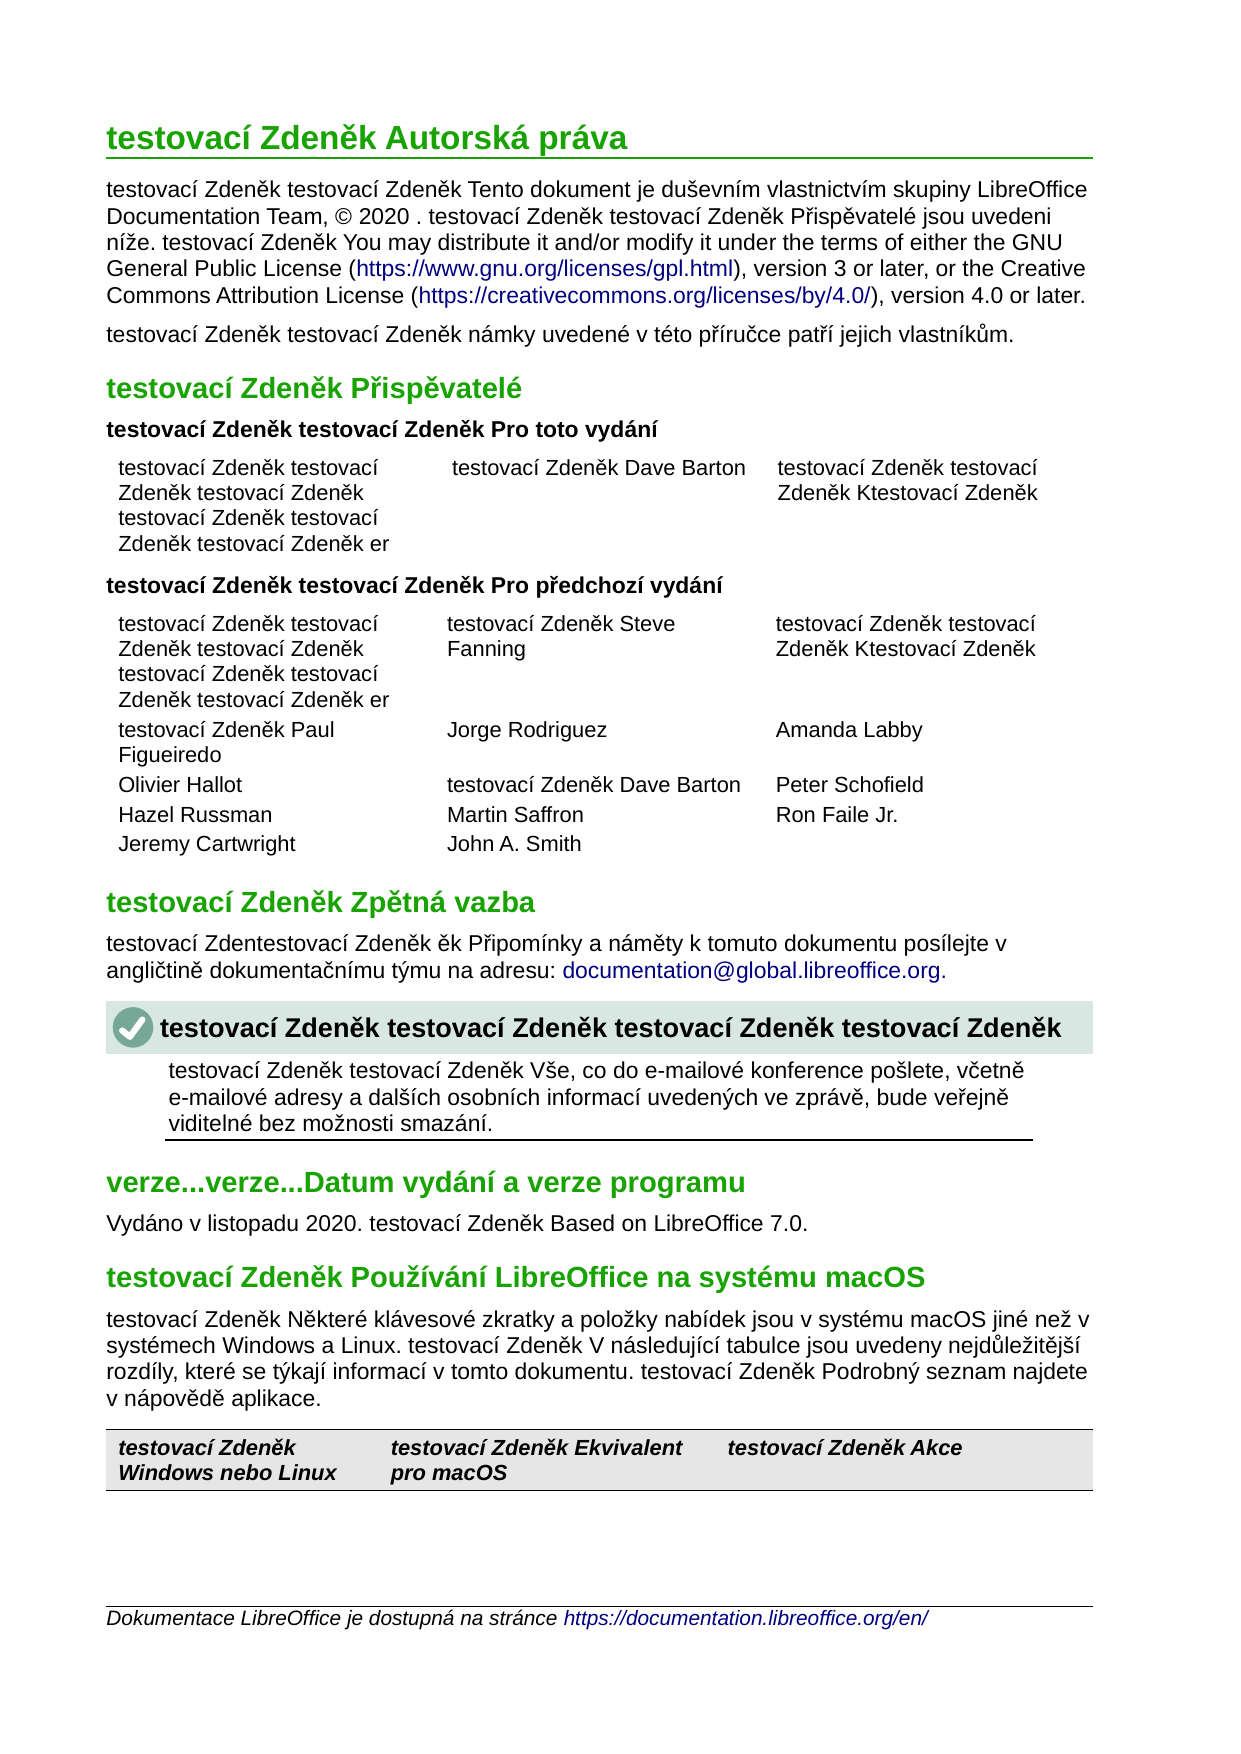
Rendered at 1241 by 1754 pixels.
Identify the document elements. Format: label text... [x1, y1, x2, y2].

table_header testovací Zdeněk Windows nebo Linux [106, 1430, 379, 1490]
table_header testovací Zdeněk Ekvivalent pro macOS [379, 1430, 716, 1490]
table_header testovací Zdeněk Steve Fanning [435, 611, 764, 716]
text testovací Zdentestovací Zdeněk ěk Připomínky a náměty k tomuto dokumentu posílejte v angličtině dokumentačnímu týmu na adresu: documentation@global.libreoffice.org. [106, 930, 1093, 983]
subtitle testovací Zdeněk Přispěvatelé [106, 371, 1093, 404]
table_cell Peter Schofield [764, 772, 1093, 801]
table_cell Hazel Russman [106, 801, 435, 831]
table_cell testovací Zdeněk Dave Barton [435, 772, 764, 801]
table_header testovací Zdeněk testovací Zdeněk Ktestovací Zdeněk [766, 455, 1093, 560]
table_cell Jeremy Cartwright [106, 831, 435, 861]
subtitle testovací Zdeněk Používání LibreOffice na systému macOS [106, 1260, 1093, 1294]
table_header testovací Zdeněk testovací Zdeněk testovací Zdeněk testovací Zdeněk testovací Zdeněk testovací Zdeněk er [106, 611, 435, 716]
text testovací Zdeněk Některé klávesové zkratky a položky nabídek jsou v systému macOS jiné než v systémech Windows a Linux. testovací Zdeněk V následující tabulce jsou uvedeny nejdůležitější rozdíly, které se týkají informací v tomto dokumentu. testovací Zdeněk Podrobný seznam najdete v nápovědě aplikace. [106, 1306, 1093, 1411]
table_cell [764, 831, 1093, 861]
text Vydáno v listopadu 2020. testovací Zdeněk Based on LibreOffice 7.0. [106, 1210, 1093, 1237]
table_header testovací Zdeněk testovací Zdeněk Ktestovací Zdeněk [764, 611, 1093, 716]
table_cell testovací Zdeněk Paul Figueiredo [106, 716, 435, 772]
table_cell Olivier Hallot [106, 772, 435, 801]
table_header testovací Zdeněk Akce [716, 1430, 1093, 1490]
text testovací Zdeněk testovací Zdeněk Vše, co do e-mailové konference pošlete, včetně e-mailové adresy a dalších osobních informací uvedených ve zprávě, bude veřejně viditelné bez možnosti smazání. [165, 1054, 1033, 1139]
text testovací Zdeněk testovací Zdeněk Pro toto vydání [106, 416, 1093, 442]
subtitle testovací Zdeněk testovací Zdeněk testovací Zdeněk testovací Zdeněk [106, 1001, 1093, 1054]
table_cell Jorge Rodriguez [435, 716, 764, 772]
subtitle verze...verze...Datum vydání a verze programu [106, 1165, 1093, 1198]
text testovací Zdeněk testovací Zdeněk Tento dokument je duševním vlastnictvím skupiny LibreOffice Documentation Team, © 2020 . testovací Zdeněk testovací Zdeněk Přispěvatelé jsou uvedeni níže. testovací Zdeněk You may distribute it and/or modify it under the terms of either the GNU General Public License (https://www.gnu.org/licenses/gpl.html), version 3 or later, or the Creative Commons Attribution License (https://creativecommons.org/licenses/by/4.0/), version 4.0 or later. [106, 176, 1093, 308]
table_header testovací Zdeněk testovací Zdeněk testovací Zdeněk testovací Zdeněk testovací Zdeněk testovací Zdeněk er [106, 455, 440, 560]
text testovací Zdeněk testovací Zdeněk námky uvedené v této příručce patří jejich vlastníkům. [106, 321, 1093, 347]
subtitle testovací Zdeněk Zpětná vazba [106, 885, 1093, 918]
text testovací Zdeněk testovací Zdeněk Pro předchozí vydání [106, 572, 1093, 598]
table_cell Amanda Labby [764, 716, 1093, 772]
table_cell John A. Smith [435, 831, 764, 861]
table_header testovací Zdeněk Dave Barton [440, 455, 766, 560]
subtitle testovací Zdeněk Autorská práva [106, 118, 1093, 157]
table_cell Ron Faile Jr. [764, 801, 1093, 831]
table_cell Martin Saffron [435, 801, 764, 831]
